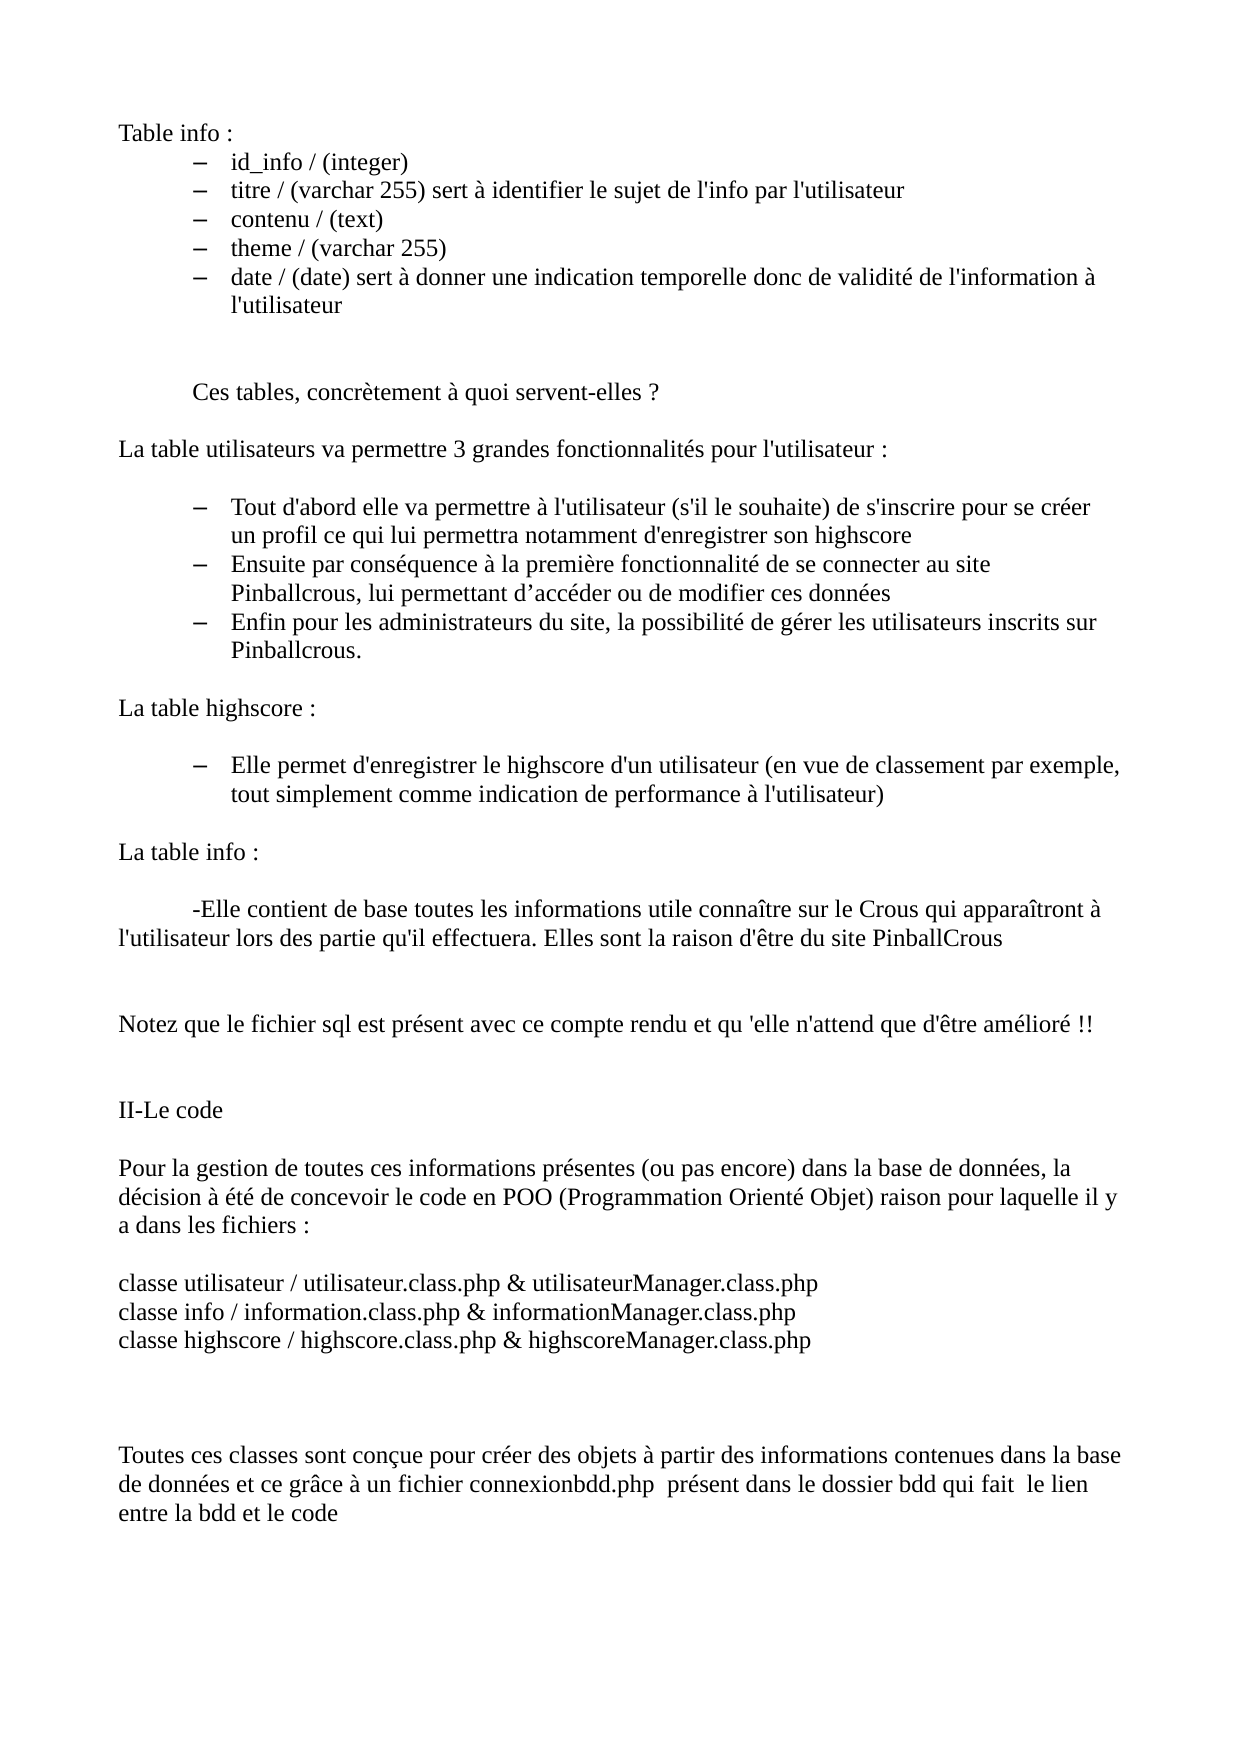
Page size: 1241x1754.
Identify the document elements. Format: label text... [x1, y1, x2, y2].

text La table info : [118, 837, 1122, 866]
list Ensuite par conséquence à la première fonctionnalité de se connecter au site Pinballcrous, lui permettant d’accéder ou de modifier ces données [193, 549, 1122, 607]
text Ces tables, concrètement à quoi servent-elles ? [118, 377, 1122, 406]
text La table utilisateurs va permettre 3 grandes fonctionnalités pour l'utilisateur : [118, 434, 1122, 463]
text -Elle contient de base toutes les informations utile connaître sur le Crous qui apparaîtront à l'utilisateur lors des partie qu'il effectuera. Elles sont la raison d'être du site PinballCrous [118, 894, 1122, 952]
list contenu / (text) [193, 204, 1122, 233]
list id_info / (integer) [193, 147, 1122, 176]
list theme / (varchar 255) [193, 233, 1122, 262]
text La table highscore : [118, 693, 1122, 722]
list Enfin pour les administrateurs du site, la possibilité de gérer les utilisateurs inscrits sur Pinballcrous. [193, 607, 1122, 664]
text classe info / information.class.php & informationManager.class.php [118, 1297, 1122, 1326]
text Toutes ces classes sont conçue pour créer des objets à partir des informations contenues dans la base de données et ce grâce à un fichier connexionbdd.php présent dans le dossier bdd qui fait le lien entre la bdd et le code [118, 1441, 1122, 1527]
text II-Le code [118, 1096, 1122, 1124]
list date / (date) sert à donner une indication temporelle donc de validité de l'information à l'utilisateur [193, 262, 1122, 319]
list titre / (varchar 255) sert à identifier le sujet de l'info par l'utilisateur [193, 176, 1122, 204]
text classe utilisateur / utilisateur.class.php & utilisateurManager.class.php [118, 1268, 1122, 1297]
text Table info : [118, 118, 1122, 147]
text Pour la gestion de toutes ces informations présentes (ou pas encore) dans la base de données, la décision à été de concevoir le code en POO (Programmation Orienté Objet) raison pour laquelle il y a dans les fichiers : [118, 1153, 1122, 1239]
text classe highscore / highscore.class.php & highscoreManager.class.php [118, 1326, 1122, 1354]
list Elle permet d'enregistrer le highscore d'un utilisateur (en vue de classement par exemple, tout simplement comme indication de performance à l'utilisateur) [193, 751, 1122, 808]
list Tout d'abord elle va permettre à l'utilisateur (s'il le souhaite) de s'inscrire pour se créer un profil ce qui lui permettra notamment d'enregistrer son highscore [193, 492, 1122, 549]
text Notez que le fichier sql est présent avec ce compte rendu et qu 'elle n'attend que d'être amélioré !! [118, 1009, 1122, 1038]
